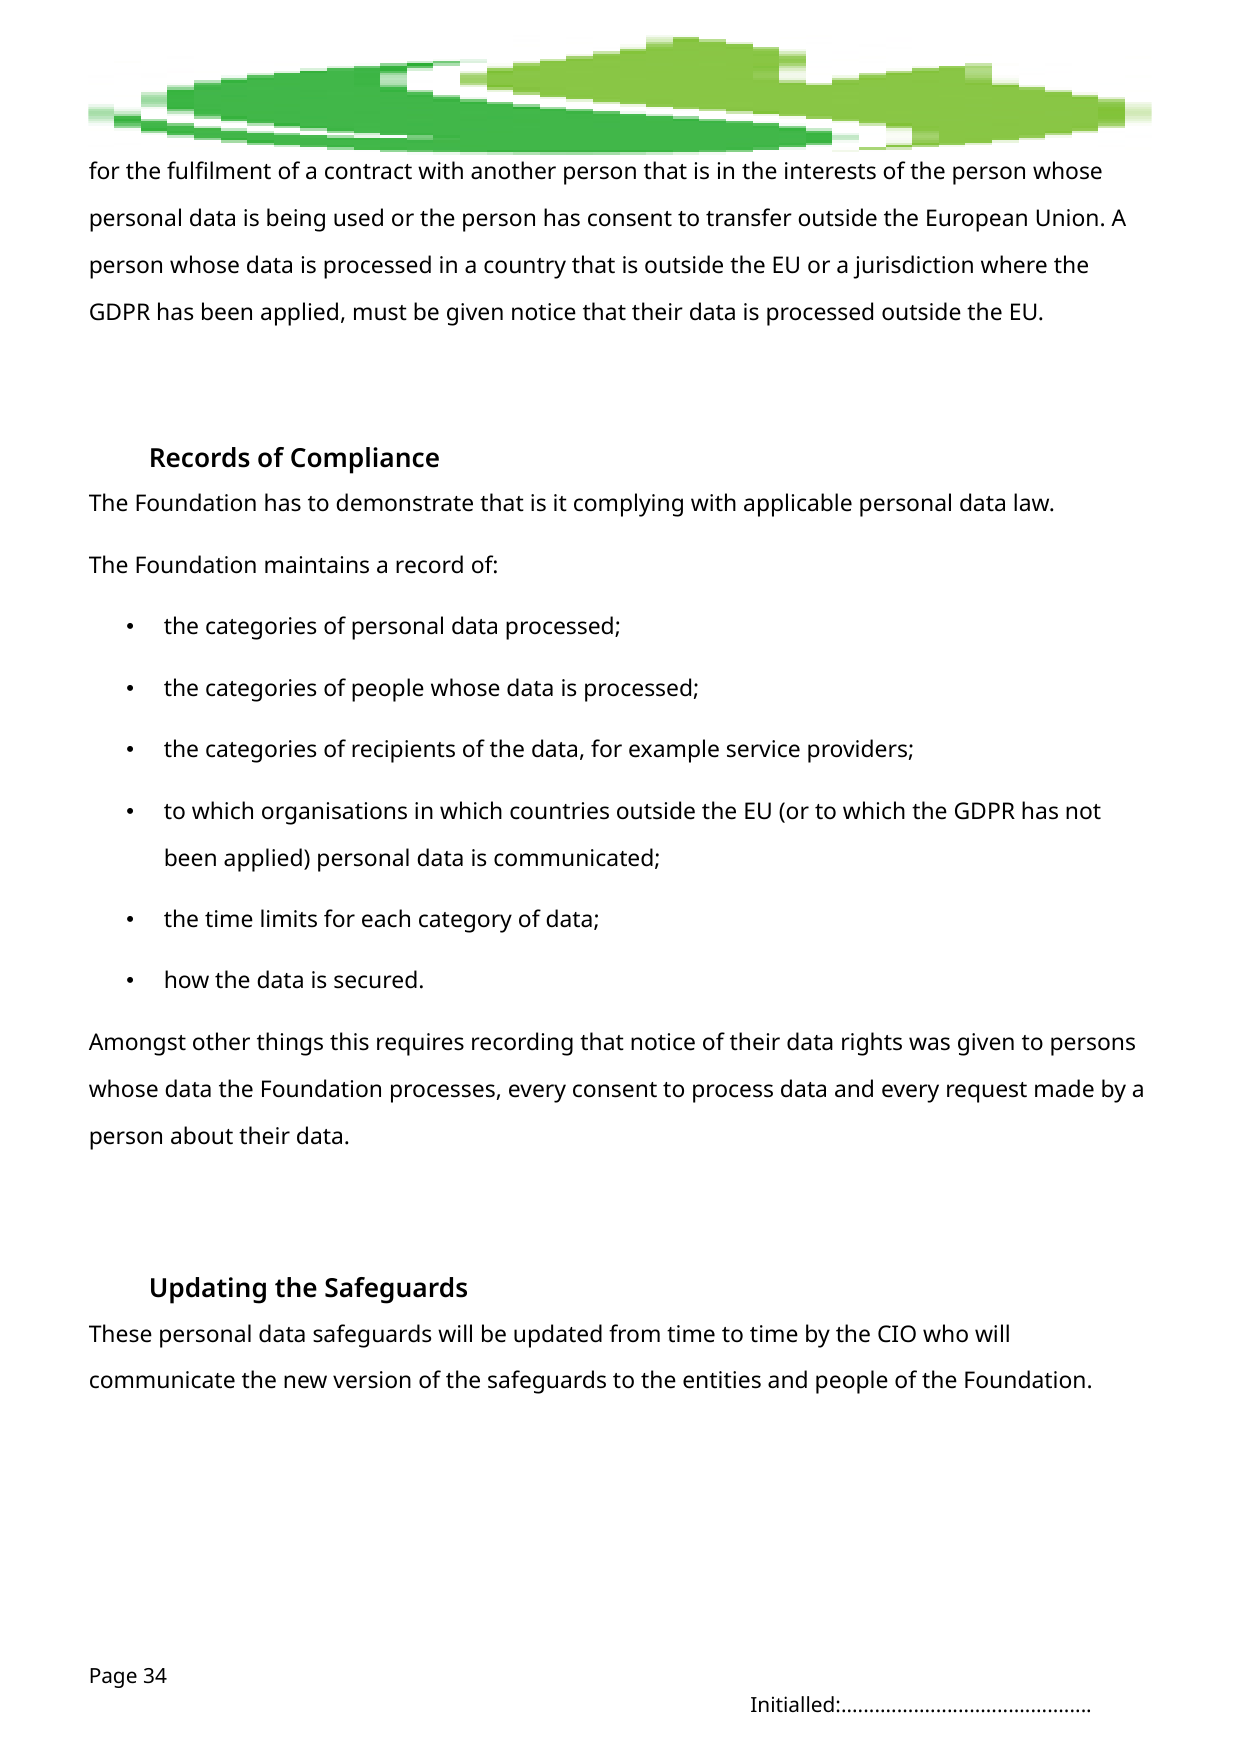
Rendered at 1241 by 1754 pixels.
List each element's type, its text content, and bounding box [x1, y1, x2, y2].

list the categories of people whose data is processed; [126, 672, 1152, 703]
list the categories of personal data processed; [126, 610, 1152, 642]
subtitle Updating the Safeguards [88, 1269, 1152, 1305]
subtitle Records of Compliance [88, 439, 1152, 475]
list how the data is secured. [126, 964, 1152, 996]
list the categories of recipients of the data, for example service providers; [126, 733, 1152, 764]
list the time limits for each category of data; [126, 903, 1152, 934]
text Amongst other things this requires recording that notice of their data rights was given to persons whose data the Foundation processes, every consent to process data and every request made by a person about their data. [88, 1026, 1152, 1151]
picture [88, 35, 1152, 155]
text for the fulfilment of a contract with another person that is in the interests of the person whose personal data is being used or the person has consent to transfer outside the European Union. A person whose data is processed in a country that is outside the EU or a jurisdiction where the GDPR has been applied, must be given notice that their data is processed outside the EU. [88, 155, 1152, 327]
list to which organisations in which countries outside the EU (or to which the GDPR has not been applied) personal data is communicated; [126, 795, 1152, 873]
text These personal data safeguards will be updated from time to time by the CIO who will communicate the new version of the safeguards to the entities and people of the Foundation. [88, 1318, 1152, 1396]
text The Foundation has to demonstrate that is it complying with applicable personal data law. [88, 487, 1152, 519]
list The Foundation maintains a record of: [88, 549, 1152, 580]
